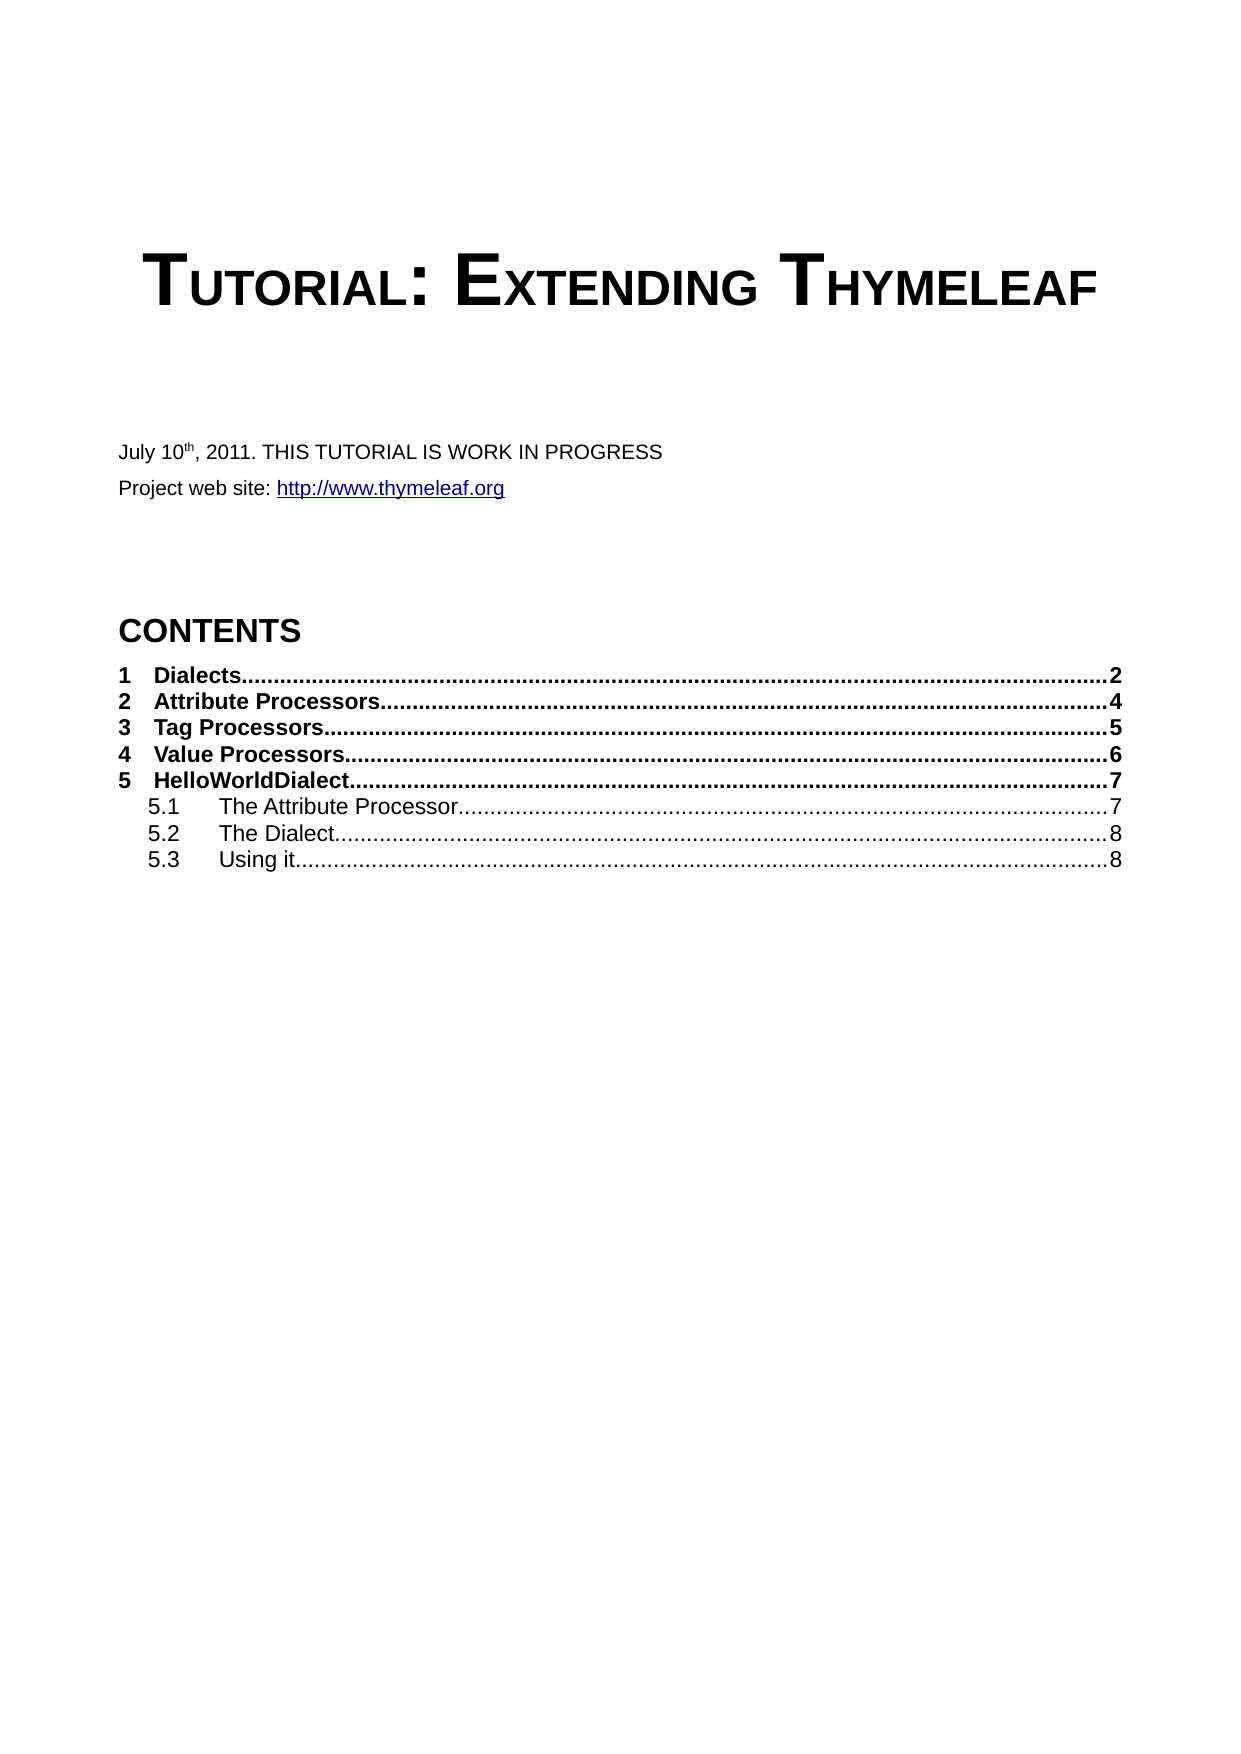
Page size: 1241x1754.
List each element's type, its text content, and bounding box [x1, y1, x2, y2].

subtitle Contents [118, 611, 1122, 649]
text 5.2 The Dialect 8 [148, 820, 1122, 846]
text 5 HelloWorldDialect 7 [118, 767, 1122, 793]
text 2 Attribute Processors 4 [118, 688, 1122, 714]
text 5.1 The Attribute Processor 7 [148, 793, 1122, 820]
text 1 Dialects 2 [118, 662, 1122, 688]
text July 10th, 2011. THIS TUTORIAL IS WORK IN PROGRESS [118, 440, 1122, 464]
text 4 Value Processors 6 [118, 741, 1122, 767]
text 5.3 Using it 8 [148, 846, 1122, 872]
title Tutorial: Extending Thymeleaf [118, 235, 1122, 322]
text 3 Tag Processors 5 [118, 714, 1122, 741]
text Project web site: http://www.thymeleaf.org [118, 476, 1122, 500]
